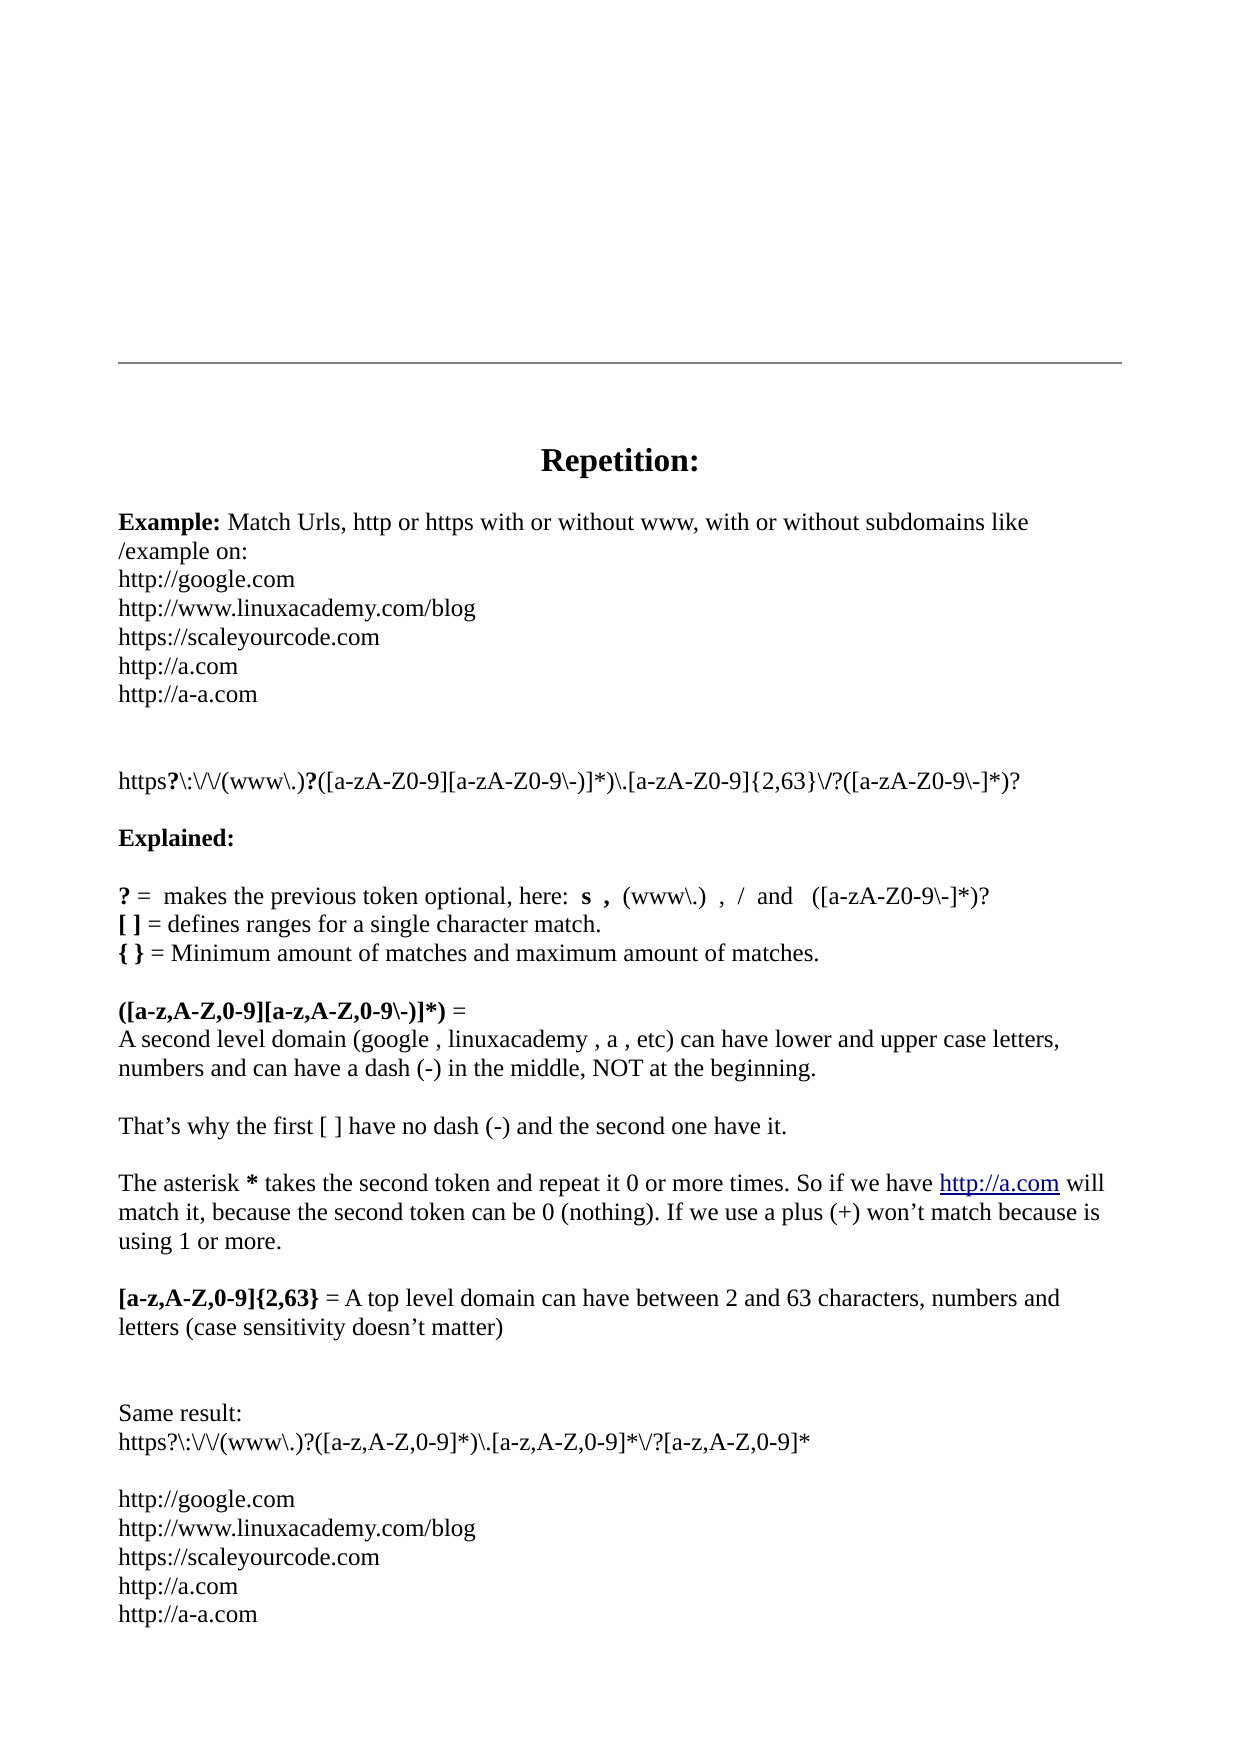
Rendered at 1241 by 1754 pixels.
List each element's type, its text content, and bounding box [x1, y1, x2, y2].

text The asterisk * takes the second token and repeat it 0 or more times. So if we have http://a.com will match it, because the second token can be 0 (nothing). If we use a plus (+) won’t match because is using 1 or more. [118, 1168, 1122, 1254]
text Explained: [118, 823, 1122, 852]
text Same result: [118, 1398, 1122, 1427]
text A second level domain (google , linuxacademy , a , etc) can have lower and upper case letters, numbers and can have a dash (-) in the middle, NOT at the beginning. [118, 1024, 1122, 1082]
text [ ] = defines ranges for a single character match. [118, 909, 1122, 938]
text http://a-a.com [118, 1599, 1122, 1628]
text http://www.linuxacademy.com/blog [118, 1513, 1122, 1542]
text https?\:\/\/(www\.)?([a-z,A-Z,0-9]*)\.[a-z,A-Z,0-9]*\/?[a-z,A-Z,0-9]* [118, 1427, 1122, 1456]
text That’s why the first [ ] have no dash (-) and the second one have it. [118, 1111, 1122, 1139]
text https://scaleyourcode.com [118, 622, 1122, 651]
text https://scaleyourcode.com [118, 1542, 1122, 1571]
text http://google.com [118, 1484, 1122, 1513]
text Repetition: [118, 440, 1122, 478]
text { } = Minimum amount of matches and maximum amount of matches. [118, 938, 1122, 967]
text http://www.linuxacademy.com/blog [118, 593, 1122, 622]
text http://a-a.com [118, 679, 1122, 708]
text http://google.com [118, 564, 1122, 593]
text http://a.com [118, 1571, 1122, 1599]
text Example: Match Urls, http or https with or without www, with or without subdomains like /example on: [118, 507, 1122, 564]
text http://a.com [118, 651, 1122, 679]
text ([a-z,A-Z,0-9][a-z,A-Z,0-9\-)]*) = [118, 996, 1122, 1024]
text ? = makes the previous token optional, here: s , (www\.) , / and ([a-zA-Z0-9\-]*)? [118, 881, 1122, 909]
text [a-z,A-Z,0-9]{2,63} = A top level domain can have between 2 and 63 characters, numbers and letters (case sensitivity doesn’t matter) [118, 1283, 1122, 1341]
text https?\:\/\/(www\.)?([a-zA-Z0-9][a-zA-Z0-9\-)]*)\.[a-zA-Z0-9]{2,63}\/?([a-zA-Z0-9\-]*)? [118, 766, 1122, 794]
